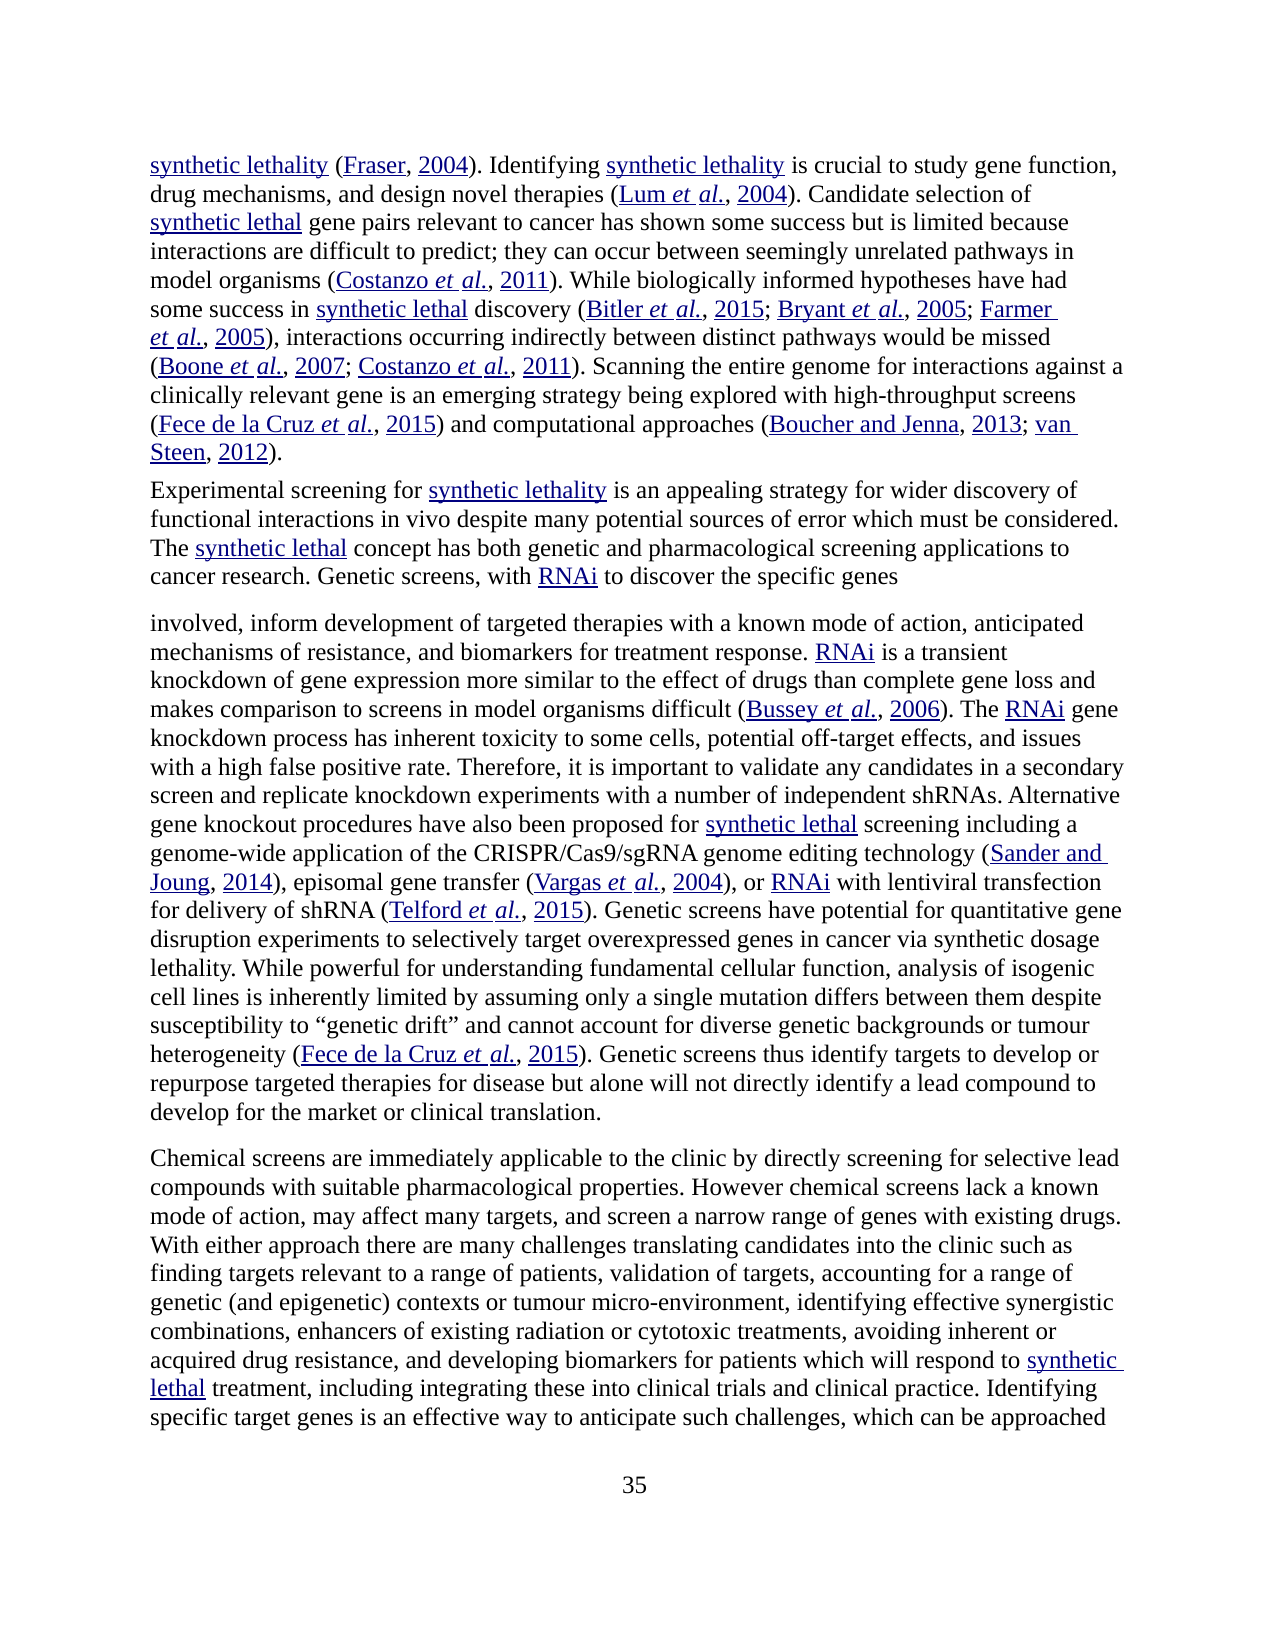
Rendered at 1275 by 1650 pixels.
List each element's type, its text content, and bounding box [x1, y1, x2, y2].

text Experimental screening for synthetic lethality is an appealing strategy for wider discovery of functional interactions in vivo despite many potential sources of error which must be considered. The synthetic lethal concept has both genetic and pharmacological screening applications to cancer research. Genetic screens, with RNAi to discover the specific genes [150, 475, 1125, 590]
text Chemical screens are immediately applicable to the clinic by directly screening for selective lead compounds with suitable pharmacological properties. However chemical screens lack a known mode of action, may affect many targets, and screen a narrow range of genes with existing drugs. With either approach there are many challenges translating candidates into the clinic such as finding targets relevant to a range of patients, validation of targets, accounting for a range of genetic (and epigenetic) contexts or tumour micro-environment, identifying effective synergistic combinations, enhancers of existing radiation or cytotoxic treatments, avoiding inherent or acquired drug resistance, and developing biomarkers for patients which will respond to synthetic lethal treatment, including integrating these into clinical trials and clinical practice. Identifying specific target genes is an effective way to anticipate such challenges, which can be approached [150, 1143, 1125, 1431]
text involved, inform development of targeted therapies with a known mode of action, anticipated mechanisms of resistance, and biomarkers for treatment response. RNAi is a transient knockdown of gene expression more similar to the effect of drugs than complete gene loss and makes comparison to screens in model organisms difficult (Bussey et al., 2006). The RNAi gene knockdown process has inherent toxicity to some cells, potential off-target effects, and issues with a high false positive rate. Therefore, it is important to validate any candidates in a secondary screen and replicate knockdown experiments with a number of independent shRNAs. Alternative gene knockout procedures have also been proposed for synthetic lethal screening including a genome-wide application of the CRISPR/Cas9/sgRNA genome editing technology (Sander and Joung, 2014), episomal gene transfer (Vargas et al., 2004), or RNAi with lentiviral transfection for delivery of shRNA (Telford et al., 2015). Genetic screens have potential for quantitative gene disruption experiments to selectively target overexpressed genes in cancer via synthetic dosage lethality. While powerful for understanding fundamental cellular function, analysis of isogenic cell lines is inherently limited by assuming only a single mutation differs between them despite susceptibility to “genetic drift” and cannot account for diverse genetic backgrounds or tumour heterogeneity (Fece de la Cruz et al., 2015). Genetic screens thus identify targets to develop or repurpose targeted therapies for disease but alone will not directly identify a lead compound to develop for the market or clinical translation. [150, 608, 1125, 1126]
text synthetic lethality (Fraser, 2004). Identifying synthetic lethality is crucial to study gene function, drug mechanisms, and design novel therapies (Lum et al., 2004). Candidate selection of synthetic lethal gene pairs relevant to cancer has shown some success but is limited because interactions are difficult to predict; they can occur between seemingly unrelated pathways in model organisms (Costanzo et al., 2011). While biologically informed hypotheses have had some success in synthetic lethal discovery (Bitler et al., 2015; Bryant et al., 2005; Farmer et al., 2005), interactions occurring indirectly between distinct pathways would be missed (Boone et al., 2007; Costanzo et al., 2011). Scanning the entire genome for interactions against a clinically relevant gene is an emerging strategy being explored with high-throughput screens (Fece de la Cruz et al., 2015) and computational approaches (Boucher and Jenna, 2013; van Steen, 2012). [150, 150, 1125, 466]
